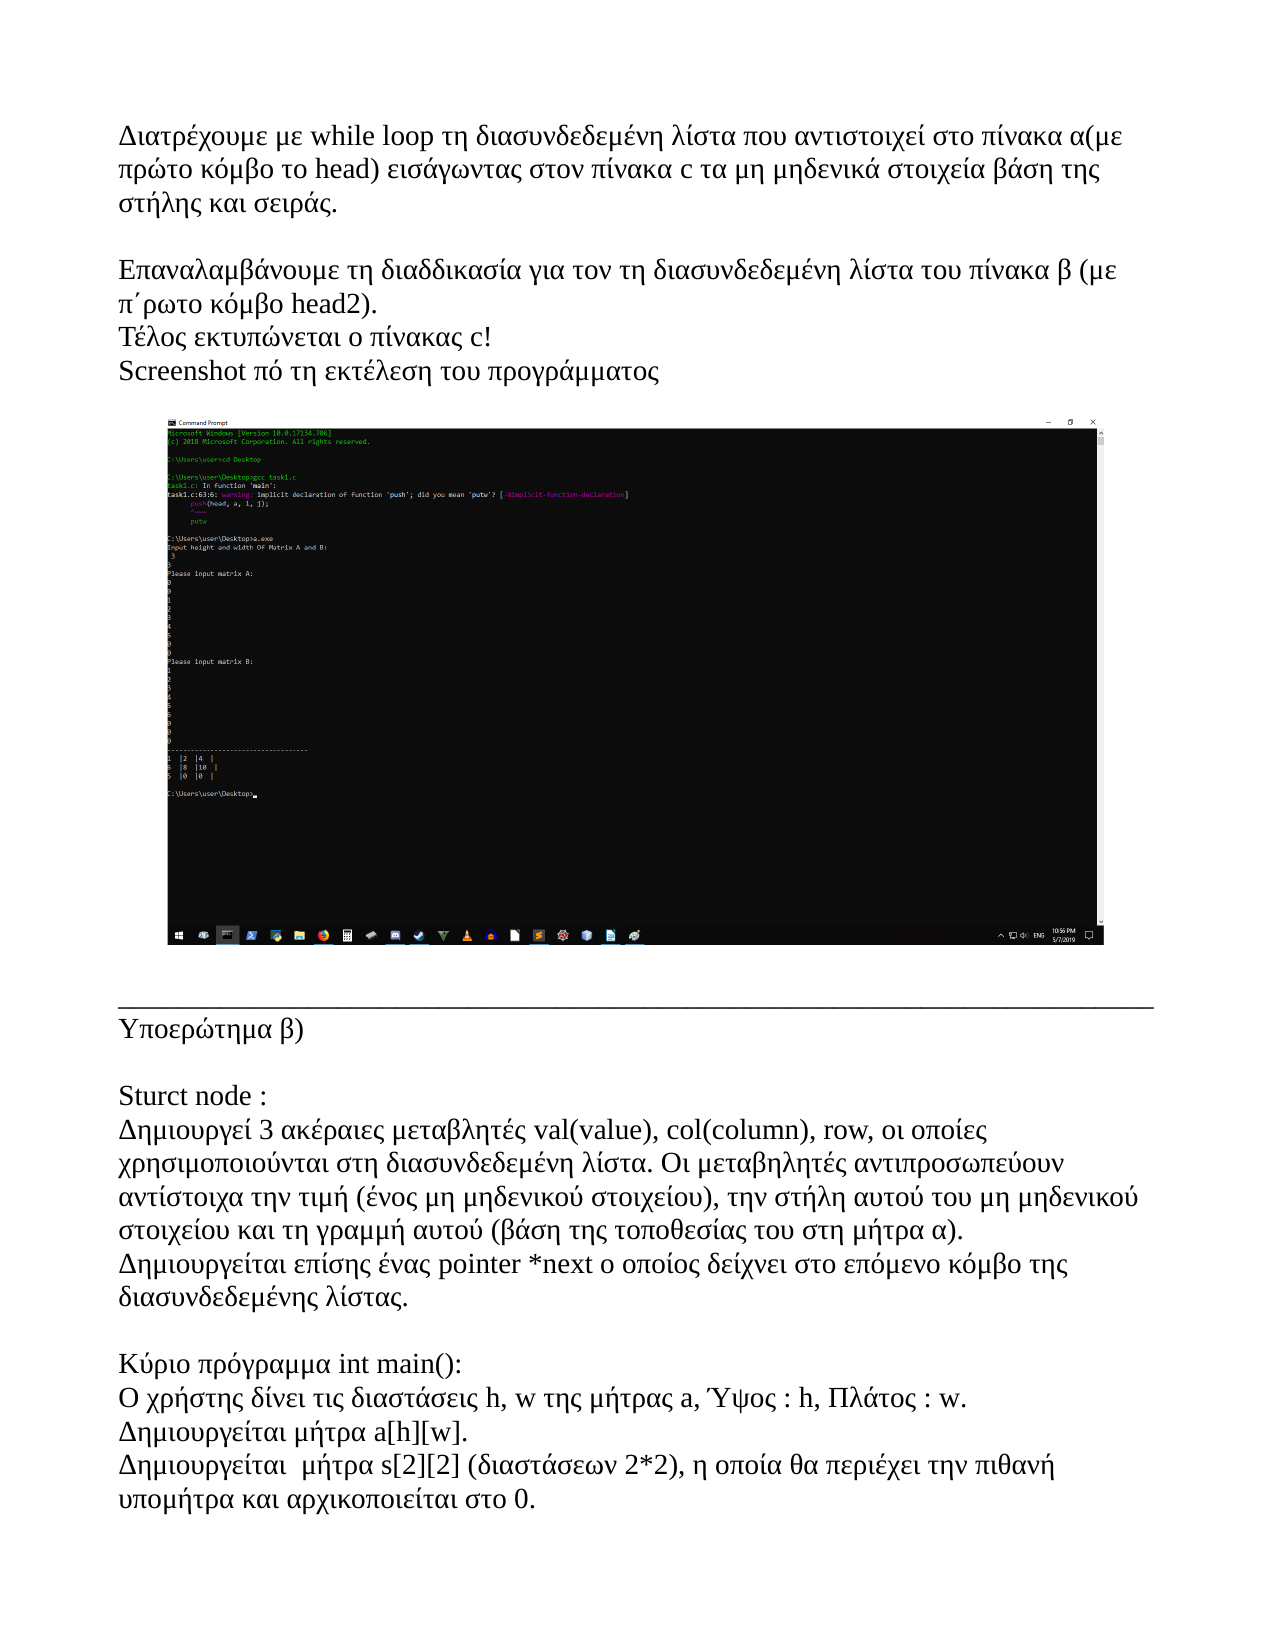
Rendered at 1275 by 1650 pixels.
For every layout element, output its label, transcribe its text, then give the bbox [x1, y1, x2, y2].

text Τέλος εκτυπώνεται ο πίνακας c! [118, 319, 1157, 353]
picture [167, 417, 1104, 945]
text Sturct node : [118, 1078, 1157, 1112]
text Δημιουργείται μήτρα a[h][w]. [118, 1414, 1157, 1447]
text Screenshot πό τη εκτέλεση του προγράμματος [118, 353, 1157, 386]
text Δημιουργεί 3 ακέραιες μεταβλητές val(value), col(column), row, οι οποίες χρησιμοποιούνται στη διασυνδεδεμένη λίστα. Οι μεταβηλητές αντιπροσωπεύουν αντίστοιχα την τιμή (ένος μη μηδενικού στοιχείου), την στήλη αυτού του μη μηδενικού στοιχείου και τη γραμμή αυτού (βάση της τοποθεσίας του στη μήτρα α). [118, 1112, 1157, 1246]
text Διατρέχουμε με while loop τη διασυνδεδεμένη λίστα που αντιστοιχεί στο πίνακα α(με πρώτο κόμβο το head) εισάγωντας στον πίνακα c τα μη μηδενικά στοιχεία βάση της στήλης και σειράς. [118, 118, 1157, 252]
text _______________________________________________________________________ [118, 978, 1157, 1011]
text Δημιουργείται μήτρα s[2][2] (διαστάσεων 2*2), η οποία θα περιέχει την πιθανή υπομήτρα και αρχικοποιείται στο 0. [118, 1447, 1157, 1514]
text Ο χρήστης δίνει τις διαστάσεις h, w της μήτρας a, Ύψος : h, Πλάτος : w. [118, 1380, 1157, 1414]
text Υποερώτημα β) [118, 1011, 1157, 1045]
text Επαναλαμβάνουμε τη διαδδικασία για τον τη διασυνδεδεμένη λίστα του πίνακα β (με π΄ρωτο κόμβο head2). [118, 252, 1157, 319]
text Κύριο πρόγραμμα int main(): [118, 1347, 1157, 1380]
text Δημιουργείται επίσης ένας pointer *next ο οποίος δείχνει στο επόμενο κόμβο της διασυνδεδεμένης λίστας. [118, 1246, 1157, 1313]
